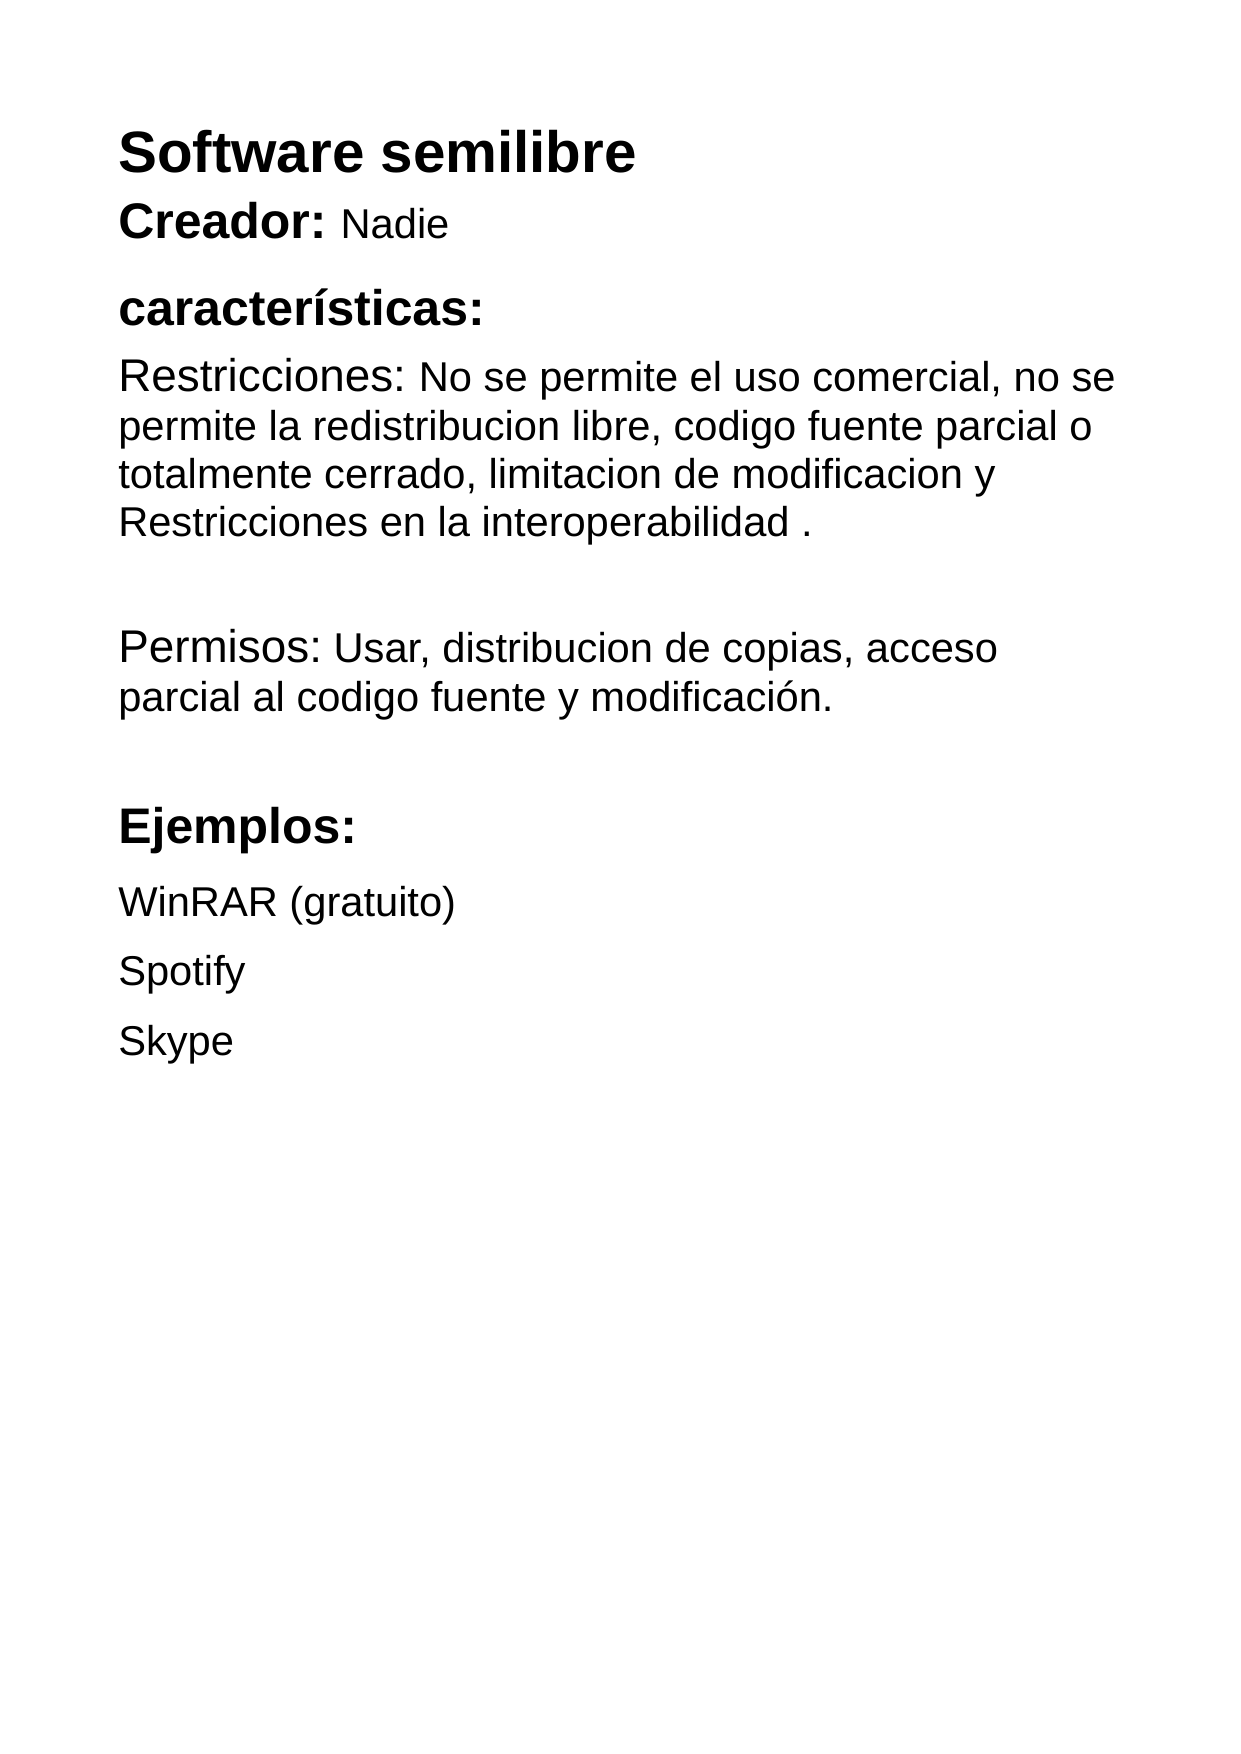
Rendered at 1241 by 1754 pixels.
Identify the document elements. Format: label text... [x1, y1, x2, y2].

text Ejemplos: [118, 796, 1122, 854]
text Skype [118, 1016, 1122, 1064]
subtitle características: [118, 278, 1122, 336]
text Spotify [118, 947, 1122, 994]
subtitle Restricciones: No se permite el uso comercial, no se permite la redistribucion libre, codigo fuente parcial o totalmente cerrado, limitacion de modificacion y Restricciones en la interoperabilidad . [118, 348, 1122, 545]
text WinRAR (gratuito) [118, 877, 1122, 925]
subtitle Permisos: Usar, distribucion de copias, acceso parcial al codigo fuente y modificación. [118, 620, 1122, 720]
text Creador: Nadie [118, 191, 1122, 249]
subtitle Software semilibre [118, 118, 1122, 185]
